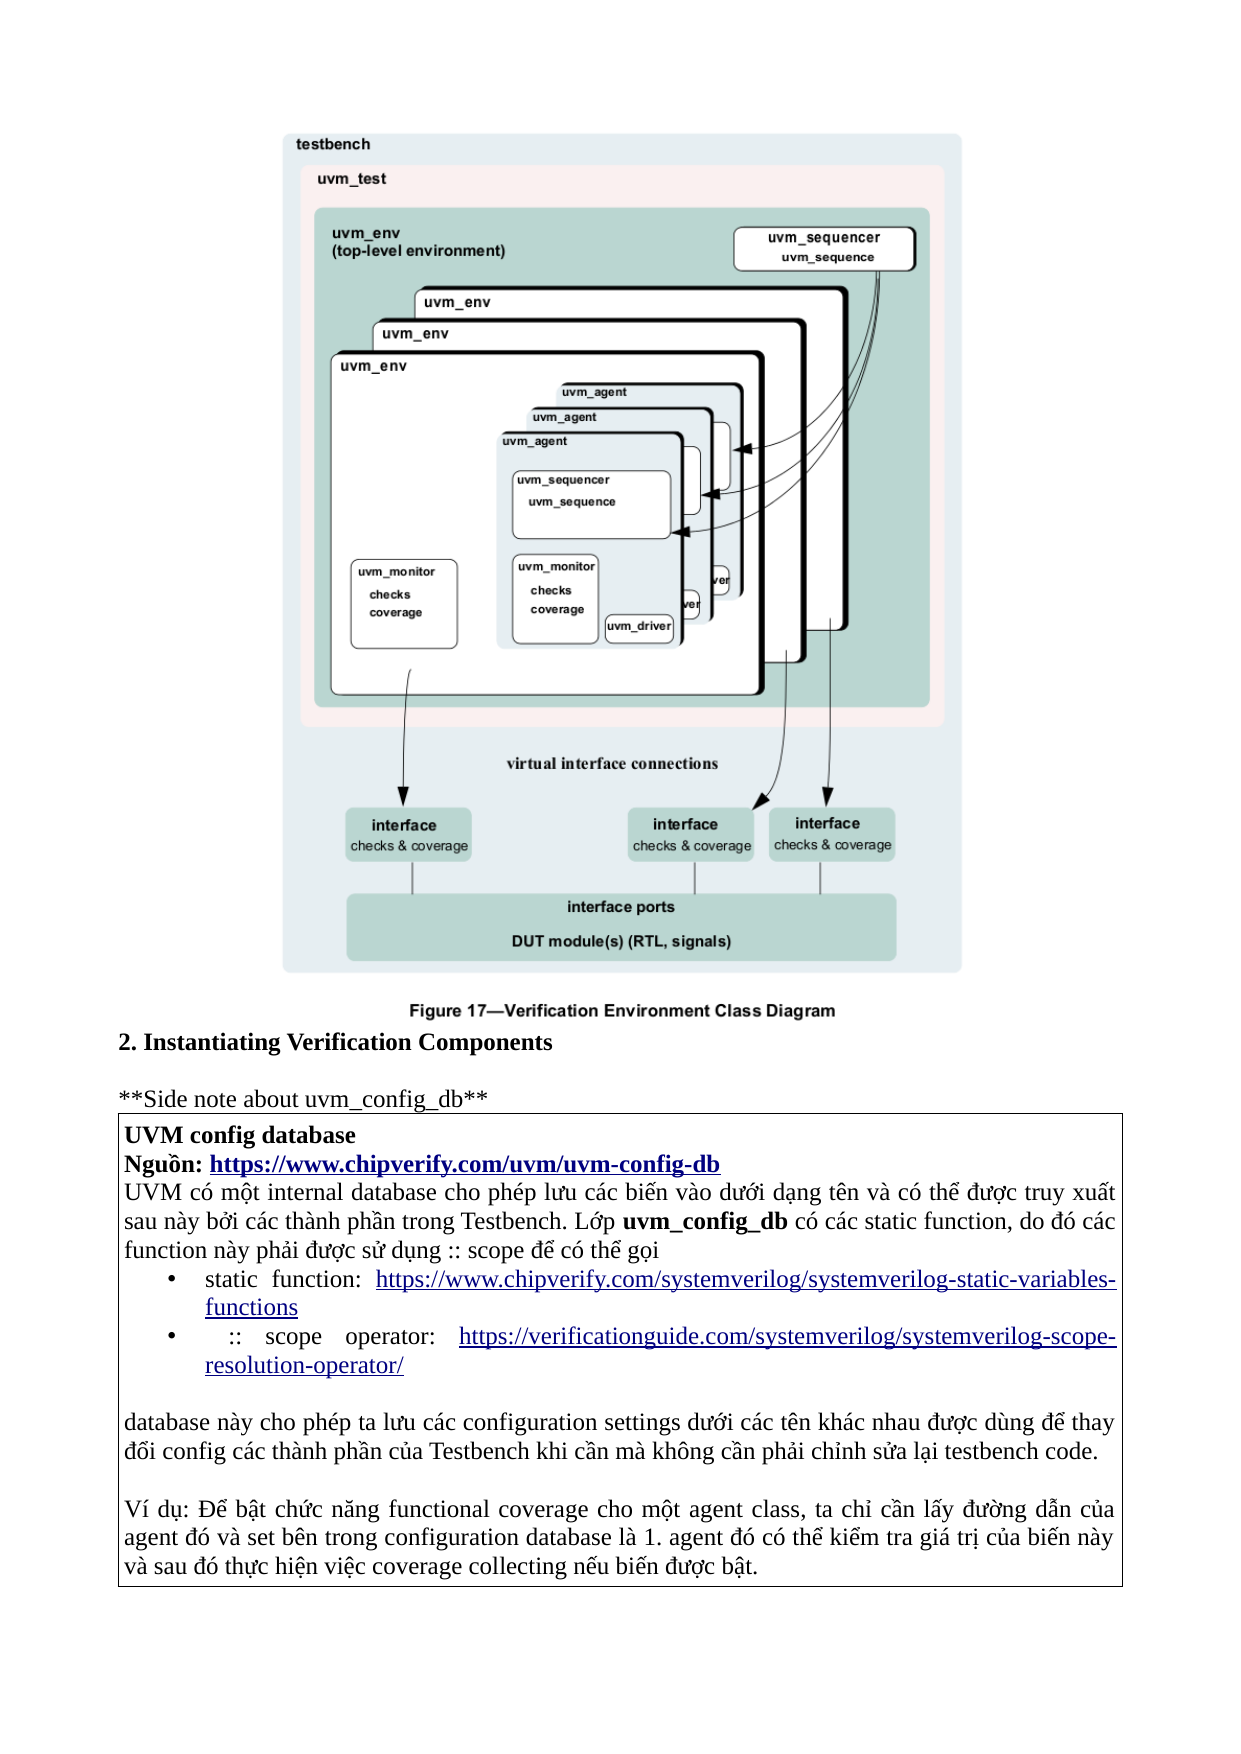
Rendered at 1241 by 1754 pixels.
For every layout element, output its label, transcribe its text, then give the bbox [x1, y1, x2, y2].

picture [266, 118, 974, 1027]
table_header UVM config database Nguồn: https://www.chipverify.com/uvm/uvm-config-db UVM có một internal database cho phép lưu các biến vào dưới dạng tên và có thể được truy xuất sau này bởi các thành phần trong Testbench. Lớp uvm_config_db có các static function, do đó các function này phải được sử dụng :: scope để có thể gọi static function: https://www.chipverify.com/systemverilog/systemverilog-static-variables-functions :: scope operator: https://verificationguide.com/systemverilog/systemverilog-scope-resolution-operator/ database này cho phép ta lưu các configuration settings dưới các tên khác nhau được dùng để thay đổi config các thành phần của Testbench khi cần mà không cần phải chỉnh sửa lại testbench code. Ví dụ: Để bật chức năng functional coverage cho một agent class, ta chỉ cần lấy đường dẫn của agent đó và set bên trong configuration database là 1. agent đó có thể kiểm tra giá trị của biến này và sau đó thực hiện việc coverage collecting nếu biến được bật. [119, 1114, 1122, 1586]
text **Side note about uvm_config_db** [118, 1084, 1122, 1113]
text 2. Instantiating Verification Components [118, 118, 1122, 1056]
